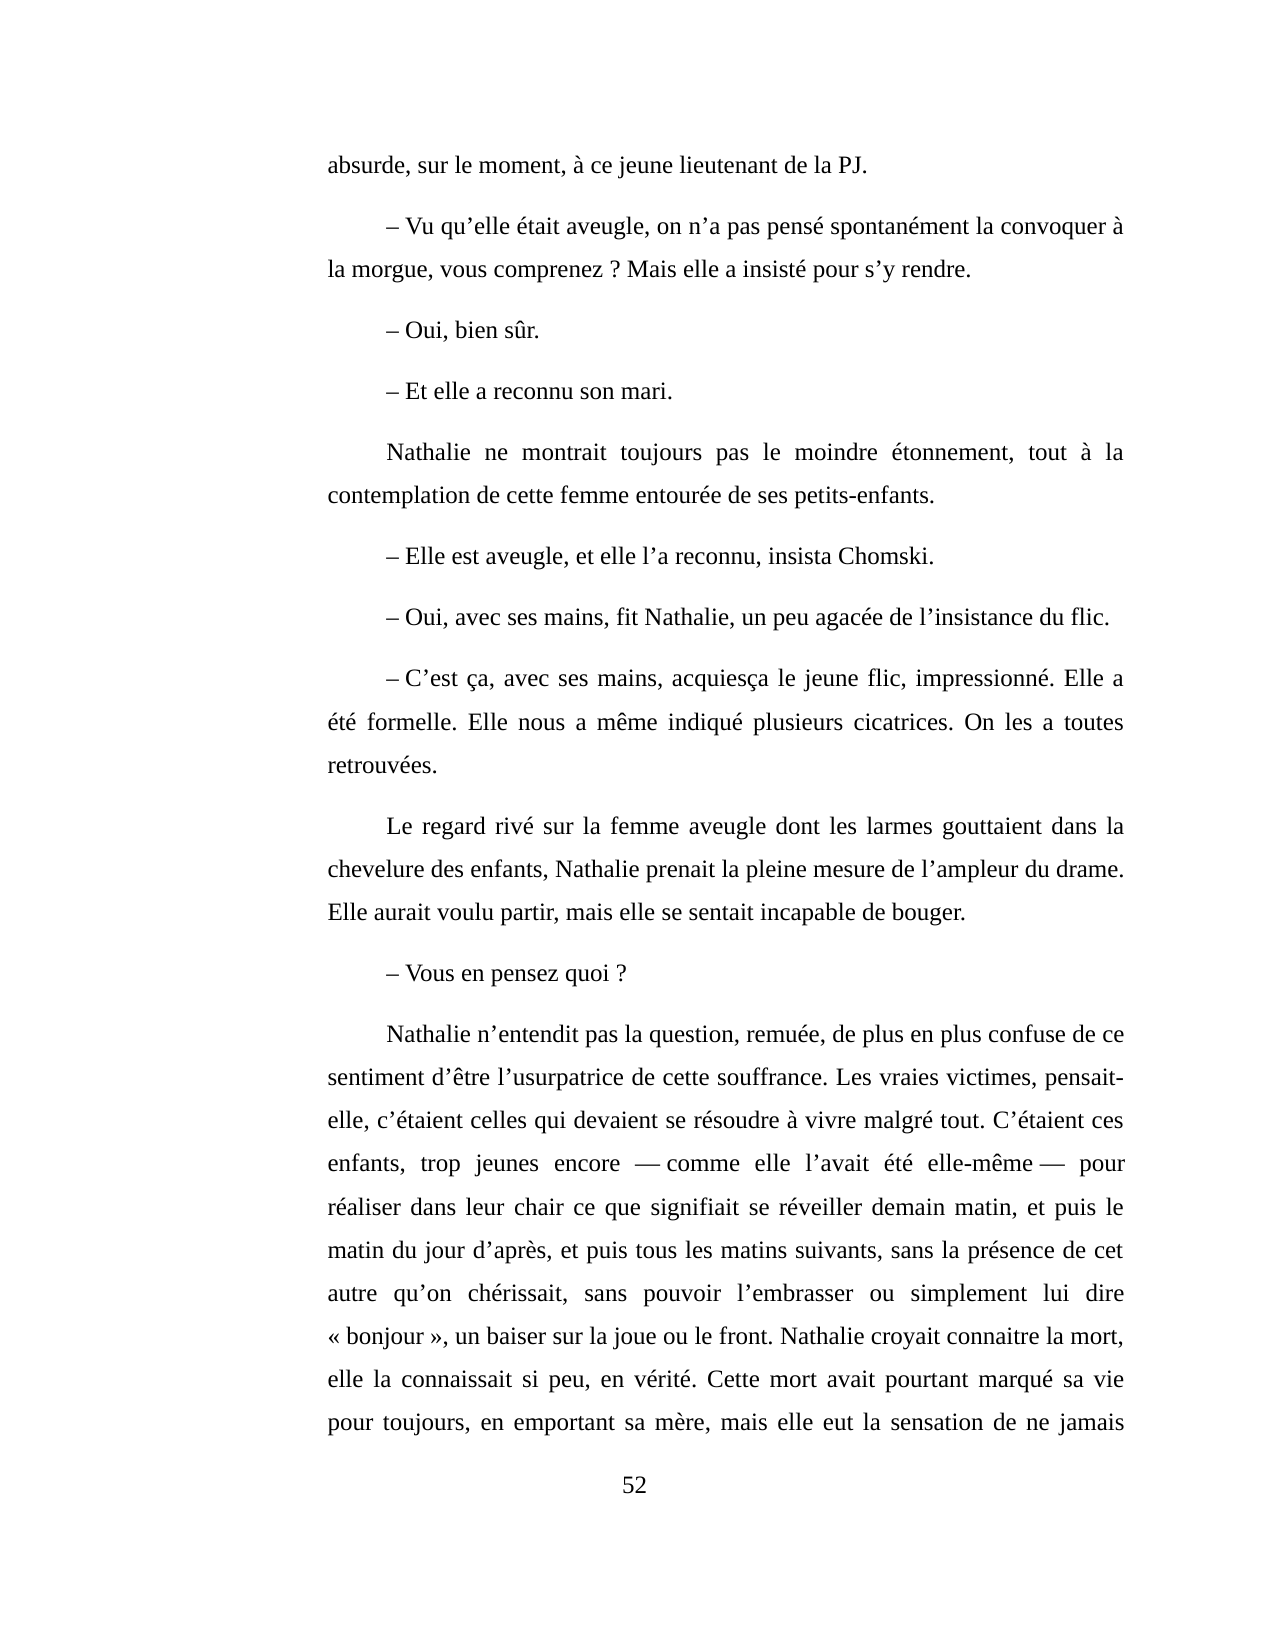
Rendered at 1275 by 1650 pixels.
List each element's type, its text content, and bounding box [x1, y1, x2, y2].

text – Elle est aveugle, et elle l’a reconnu, insista Chomski. [327, 541, 1125, 570]
text – Vu qu’elle était aveugle, on n’a pas pensé spontanément la convoquer à la morgue, vous comprenez ? Mais elle a insisté pour s’y rendre. [327, 211, 1125, 283]
text – Oui, avec ses mains, fit Nathalie, un peu agacée de l’insistance du flic. [327, 602, 1125, 631]
text Le regard rivé sur la femme aveugle dont les larmes gouttaient dans la chevelure des enfants, Nathalie prenait la pleine mesure de l’ampleur du drame. Elle aurait voulu partir, mais elle se sentait incapable de bouger. [327, 811, 1125, 926]
text – Oui, bien sûr. [327, 315, 1125, 344]
text absurde, sur le moment, à ce jeune lieutenant de la PJ. [327, 150, 1125, 179]
text – C’est ça, avec ses mains, acquiesça le jeune flic, impressionné. Elle a été formelle. Elle nous a même indiqué plusieurs cicatrices. On les a toutes retrouvées. [327, 663, 1125, 778]
text – Vous en pensez quoi ? [327, 958, 1125, 987]
text – Et elle a reconnu son mari. [327, 376, 1125, 405]
text Nathalie ne montrait toujours pas le moindre étonnement, tout à la contemplation de cette femme entourée de ses petits-enfants. [327, 437, 1125, 509]
text Nathalie n’entendit pas la question, remuée, de plus en plus confuse de ce sentiment d’être l’usurpatrice de cette souffrance. Les vraies victimes, pensait-elle, c’étaient celles qui devaient se résoudre à vivre malgré tout. C’étaient ces enfants, trop jeunes encore — comme elle l’avait été elle-même — pour réaliser dans leur chair ce que signifiait se réveiller demain matin, et puis le matin du jour d’après, et puis tous les matins suivants, sans la présence de cet autre qu’on chérissait, sans pouvoir l’embrasser ou simplement lui dire « bonjour », un baiser sur la joue ou le front. Nathalie croyait connaitre la mort, elle la connaissait si peu, en vérité. Cette mort avait pourtant marqué sa vie pour toujours, en emportant sa mère, mais elle eut la sensation de ne jamais [327, 1019, 1125, 1436]
